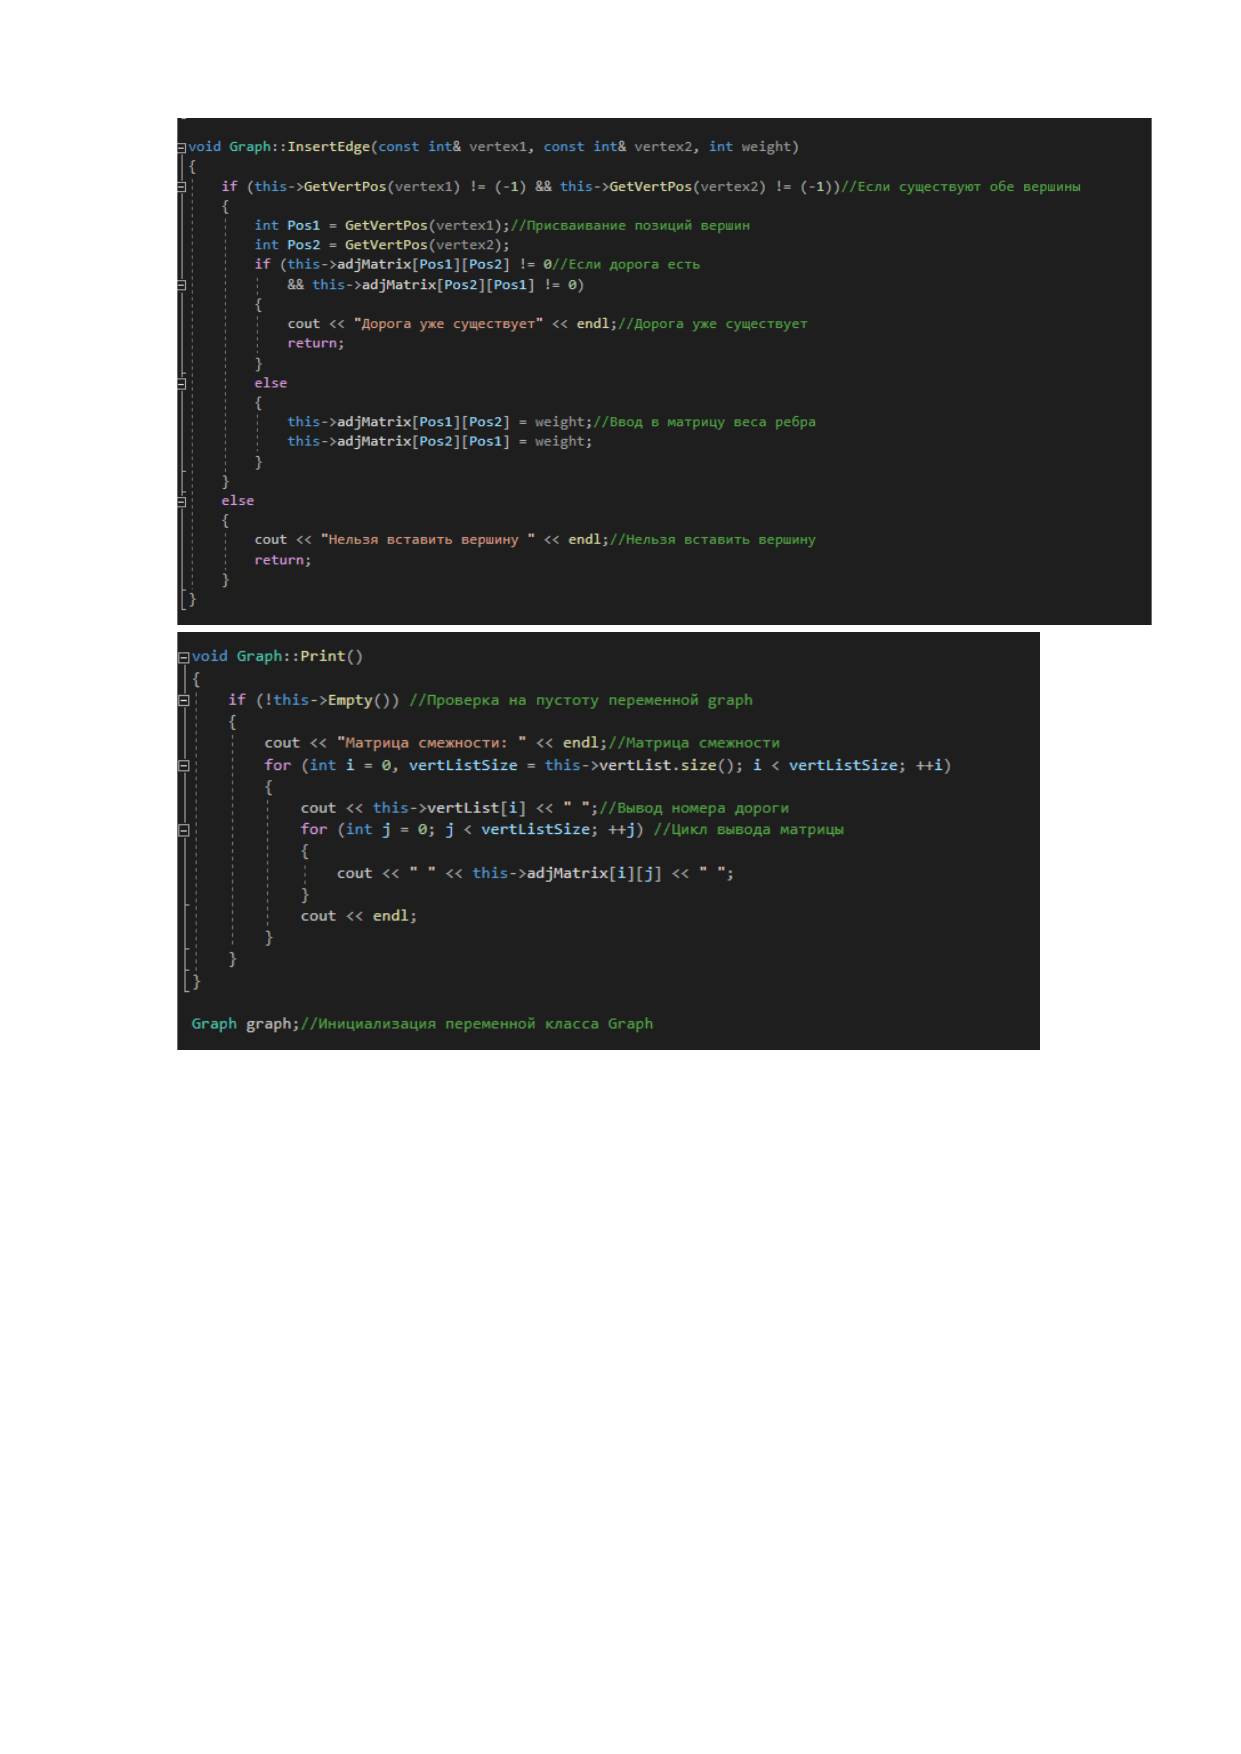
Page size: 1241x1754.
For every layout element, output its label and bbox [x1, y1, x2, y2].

picture [177, 632, 1040, 1050]
picture [177, 118, 1152, 625]
